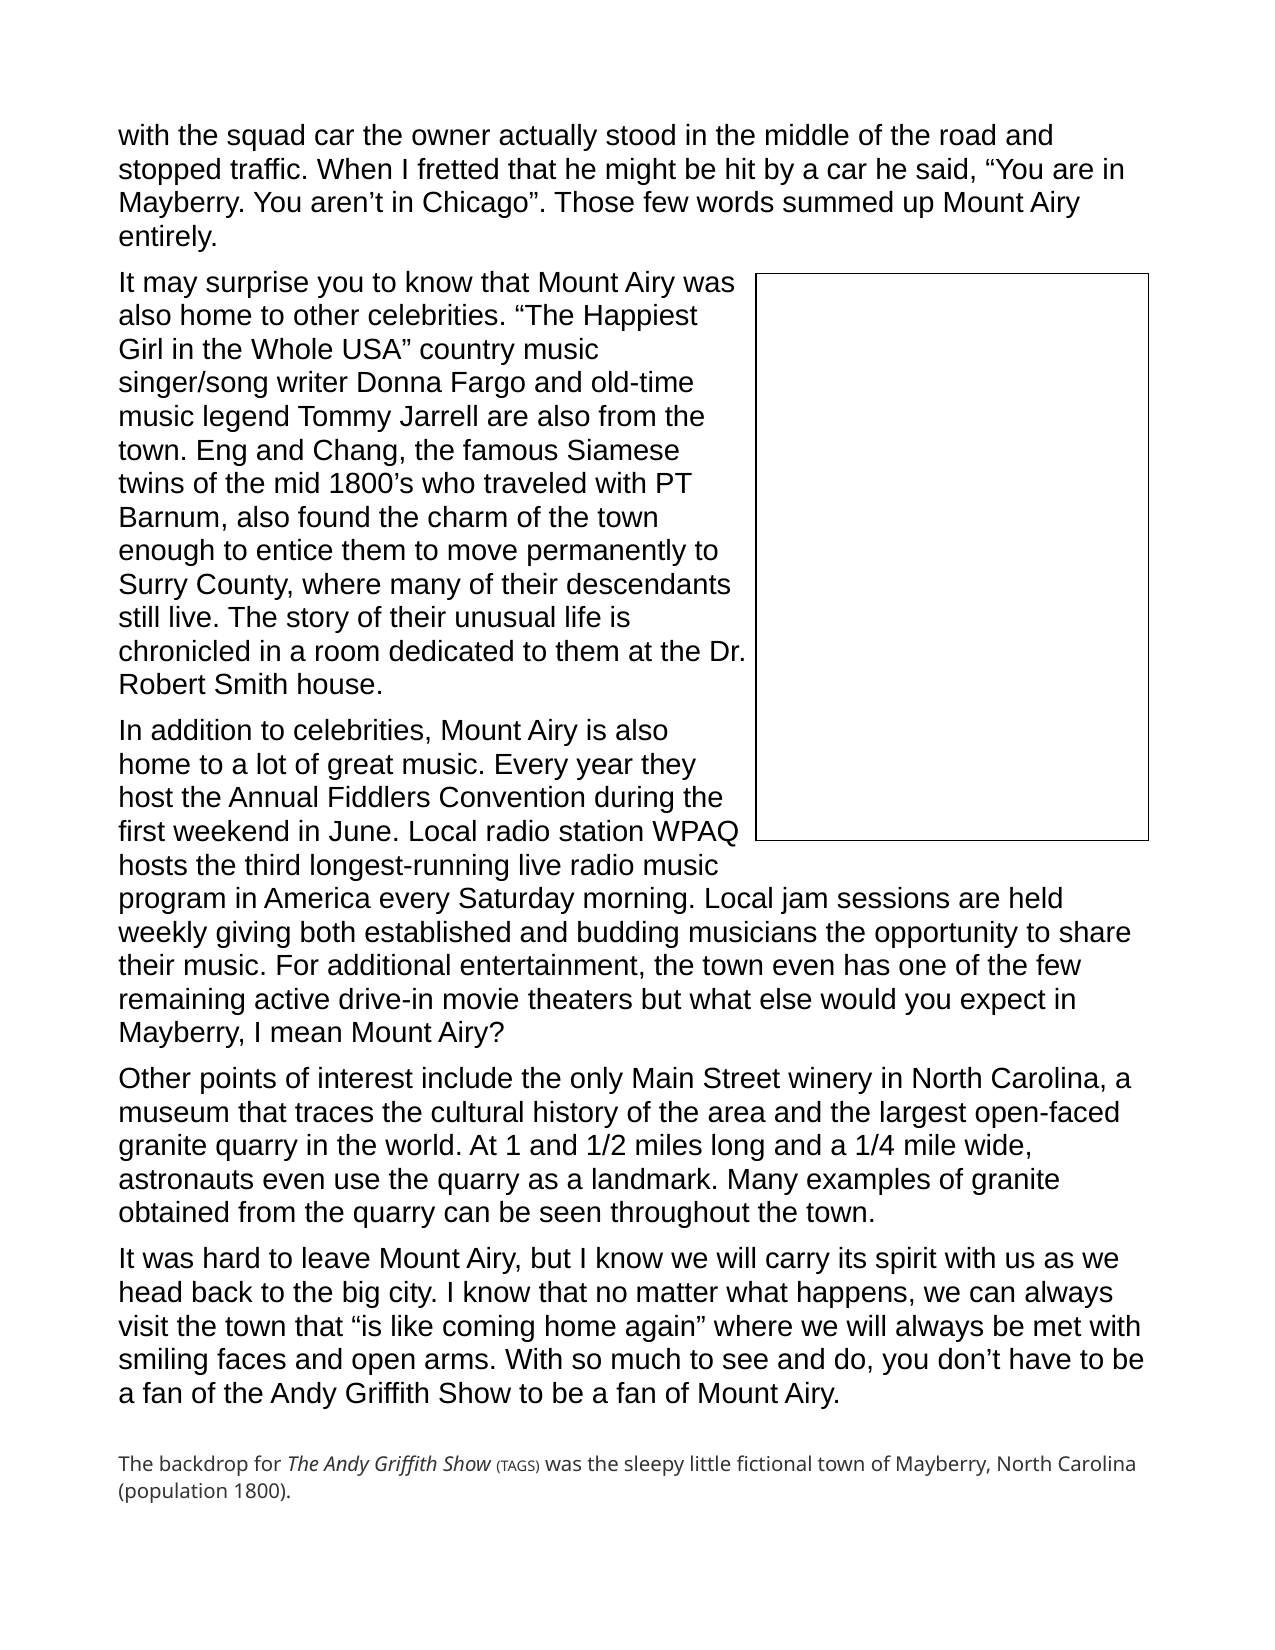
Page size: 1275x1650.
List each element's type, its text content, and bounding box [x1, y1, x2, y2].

text It was hard to leave Mount Airy, but I know we will carry its spirit with us as we head back to the big city. I know that no matter what happens, we can always visit the town that “is like coming home again” where we will always be met with smiling faces and open arms. With so much to see and do, you don’t have to be a fan of the Andy Griffith Show to be a fan of Mount Airy. [118, 1241, 1157, 1409]
text The backdrop for The Andy Griffith Show (TAGS) was the sleepy little fictional town of Mayberry, North Carolina (population 1800). [118, 1449, 1157, 1505]
text with the squad car the owner actually stood in the middle of the road and stopped traffic. When I fretted that he might be hit by a car he said, “You are in Mayberry. You aren’t in Chicago”. Those few words summed up Mount Airy entirely. [118, 118, 1157, 252]
text Other points of interest include the only Main Street winery in North Carolina, a museum that traces the cultural history of the area and the largest open-faced granite quarry in the world. At 1 and 1/2 miles long and a 1/4 mile wide, astronauts even use the quarry as a landmark. Many examples of granite obtained from the quarry can be seen throughout the town. [118, 1061, 1157, 1229]
text [757, 274, 1148, 840]
text In addition to celebrities, Mount Airy is also home to a lot of great music. Every year they host the Annual Fiddlers Convention during the first weekend in June. Local radio station WPAQ hosts the third longest-running live radio music program in America every Saturday morning. Local jam sessions are held weekly giving both established and budding musicians the opportunity to share their music. For additional entertainment, the town even has one of the few remaining active drive-in movie theaters but what else would you expect in Mayberry, I mean Mount Airy? [118, 713, 1157, 1049]
text It may surprise you to know that Mount Airy was also home to other celebrities. “The Happiest Girl in the Whole USA” country music singer/song writer Donna Fargo and old-time music legend Tommy Jarrell are also from the town. Eng and Chang, the famous Siamese twins of the mid 1800’s who traveled with PT Barnum, also found the charm of the town enough to entice them to move permanently to Surry County, where many of their descendants still live. The story of their unusual life is chronicled in a room dedicated to them at the Dr. Robert Smith house. [118, 265, 1157, 701]
